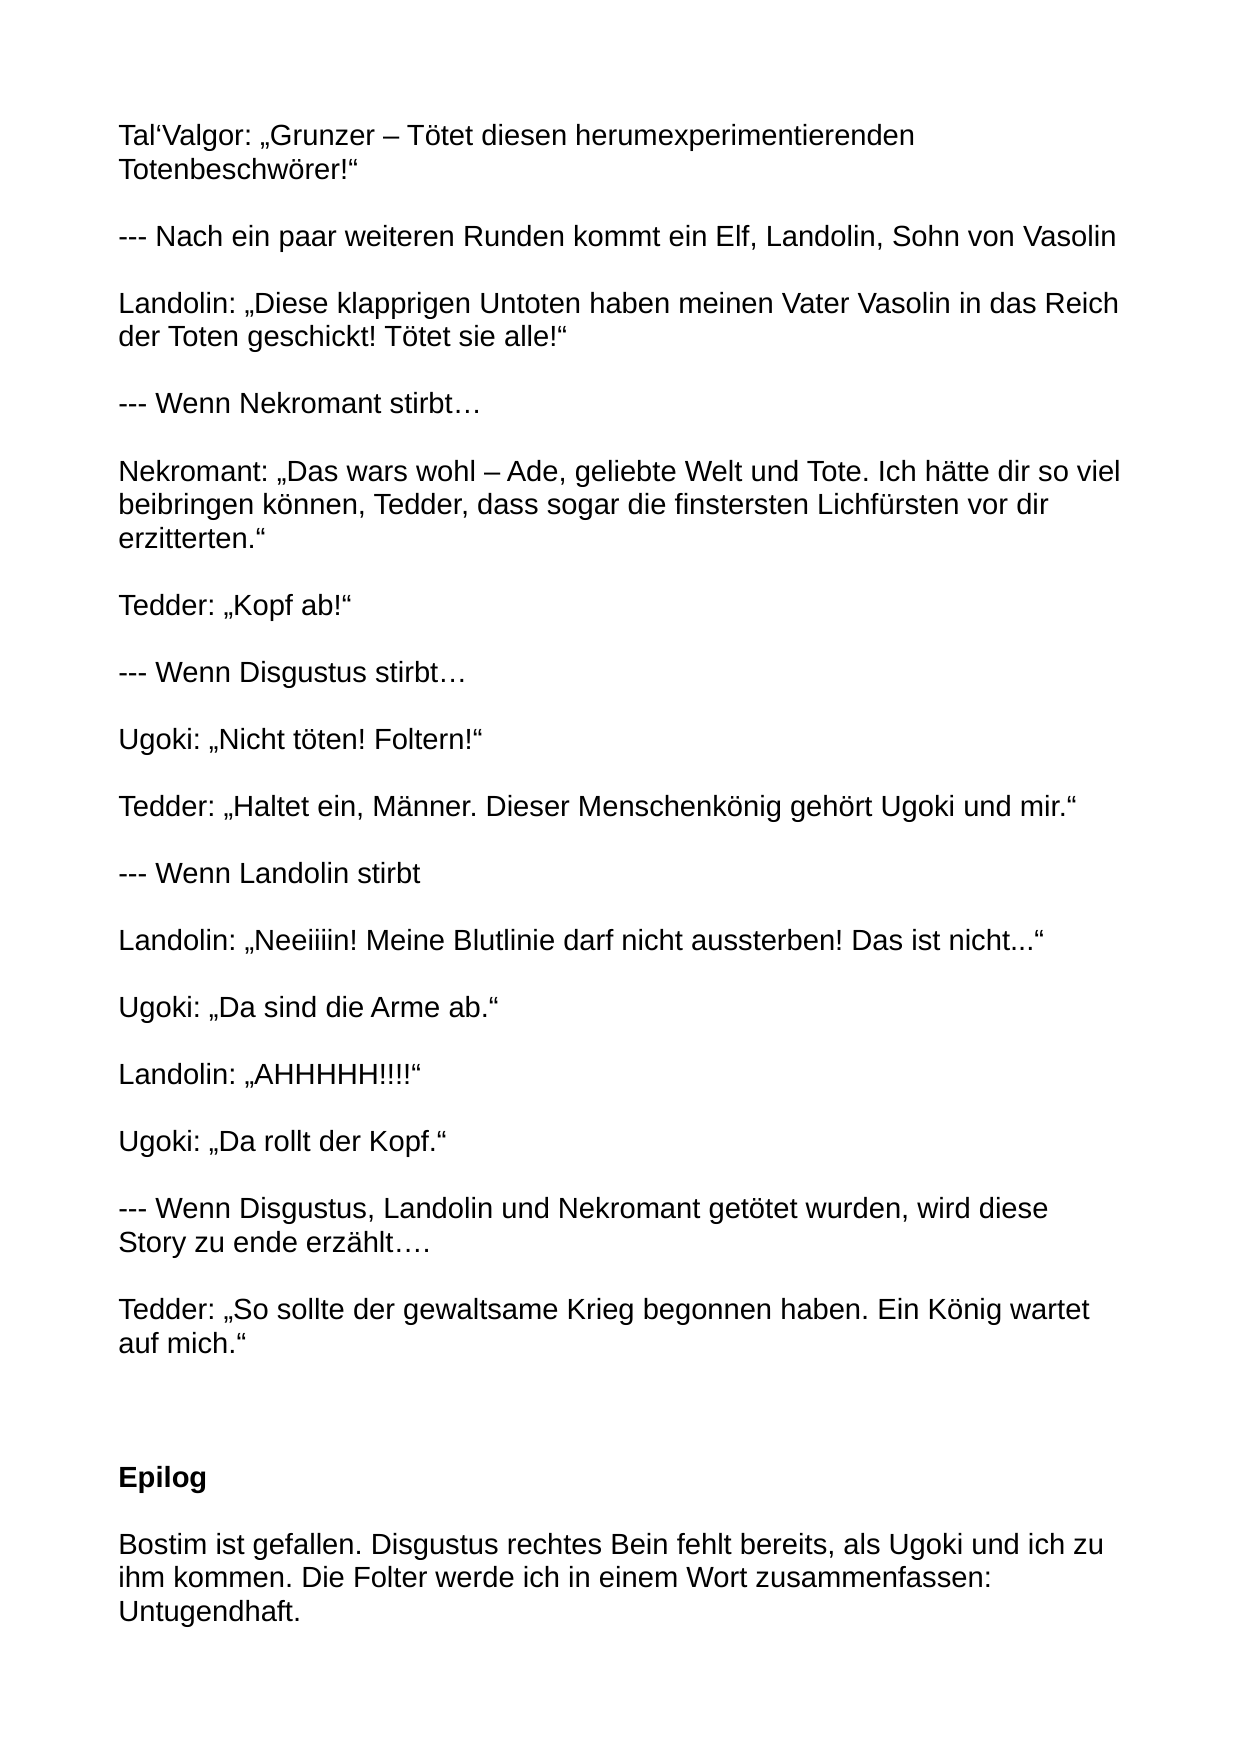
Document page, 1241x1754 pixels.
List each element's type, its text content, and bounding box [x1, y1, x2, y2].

text Tedder: „Kopf ab!“ [118, 588, 1122, 621]
text Landolin: „AHHHHH!!!!“ [118, 1057, 1122, 1091]
text Landolin: „Neeiiiin! Meine Blutlinie darf nicht aussterben! Das ist nicht...“ [118, 923, 1122, 957]
text --- Wenn Disgustus stirbt… [118, 655, 1122, 688]
text Tedder: „Haltet ein, Männer. Dieser Menschenkönig gehört Ugoki und mir.“ [118, 789, 1122, 822]
text Landolin: „Diese klapprigen Untoten haben meinen Vater Vasolin in das Reich der Toten geschickt! Tötet sie alle!“ [118, 286, 1122, 353]
text Bostim ist gefallen. Disgustus rechtes Bein fehlt bereits, als Ugoki und ich zu ihm kommen. Die Folter werde ich in einem Wort zusammenfassen: Untugendhaft. [118, 1527, 1122, 1627]
text Epilog [118, 1460, 1122, 1493]
text --- Nach ein paar weiteren Runden kommt ein Elf, Landolin, Sohn von Vasolin [118, 219, 1122, 252]
text Ugoki: „Da rollt der Kopf.“ [118, 1124, 1122, 1158]
text Nekromant: „Das wars wohl – Ade, geliebte Welt und Tote. Ich hätte dir so viel beibringen können, Tedder, dass sogar die finstersten Lichfürsten vor dir erzitterten.“ [118, 453, 1122, 554]
text --- Wenn Nekromant stirbt… [118, 386, 1122, 420]
text Ugoki: „Nicht töten! Foltern!“ [118, 722, 1122, 755]
text Tedder: „So sollte der gewaltsame Krieg begonnen haben. Ein König wartet auf mich.“ [118, 1292, 1122, 1359]
text Tal‘Valgor: „Grunzer – Tötet diesen herumexperimentierenden Totenbeschwörer!“ [118, 118, 1122, 185]
text Ugoki: „Da sind die Arme ab.“ [118, 990, 1122, 1024]
text --- Wenn Disgustus, Landolin und Nekromant getötet wurden, wird diese Story zu ende erzählt…. [118, 1191, 1122, 1258]
text --- Wenn Landolin stirbt [118, 856, 1122, 889]
